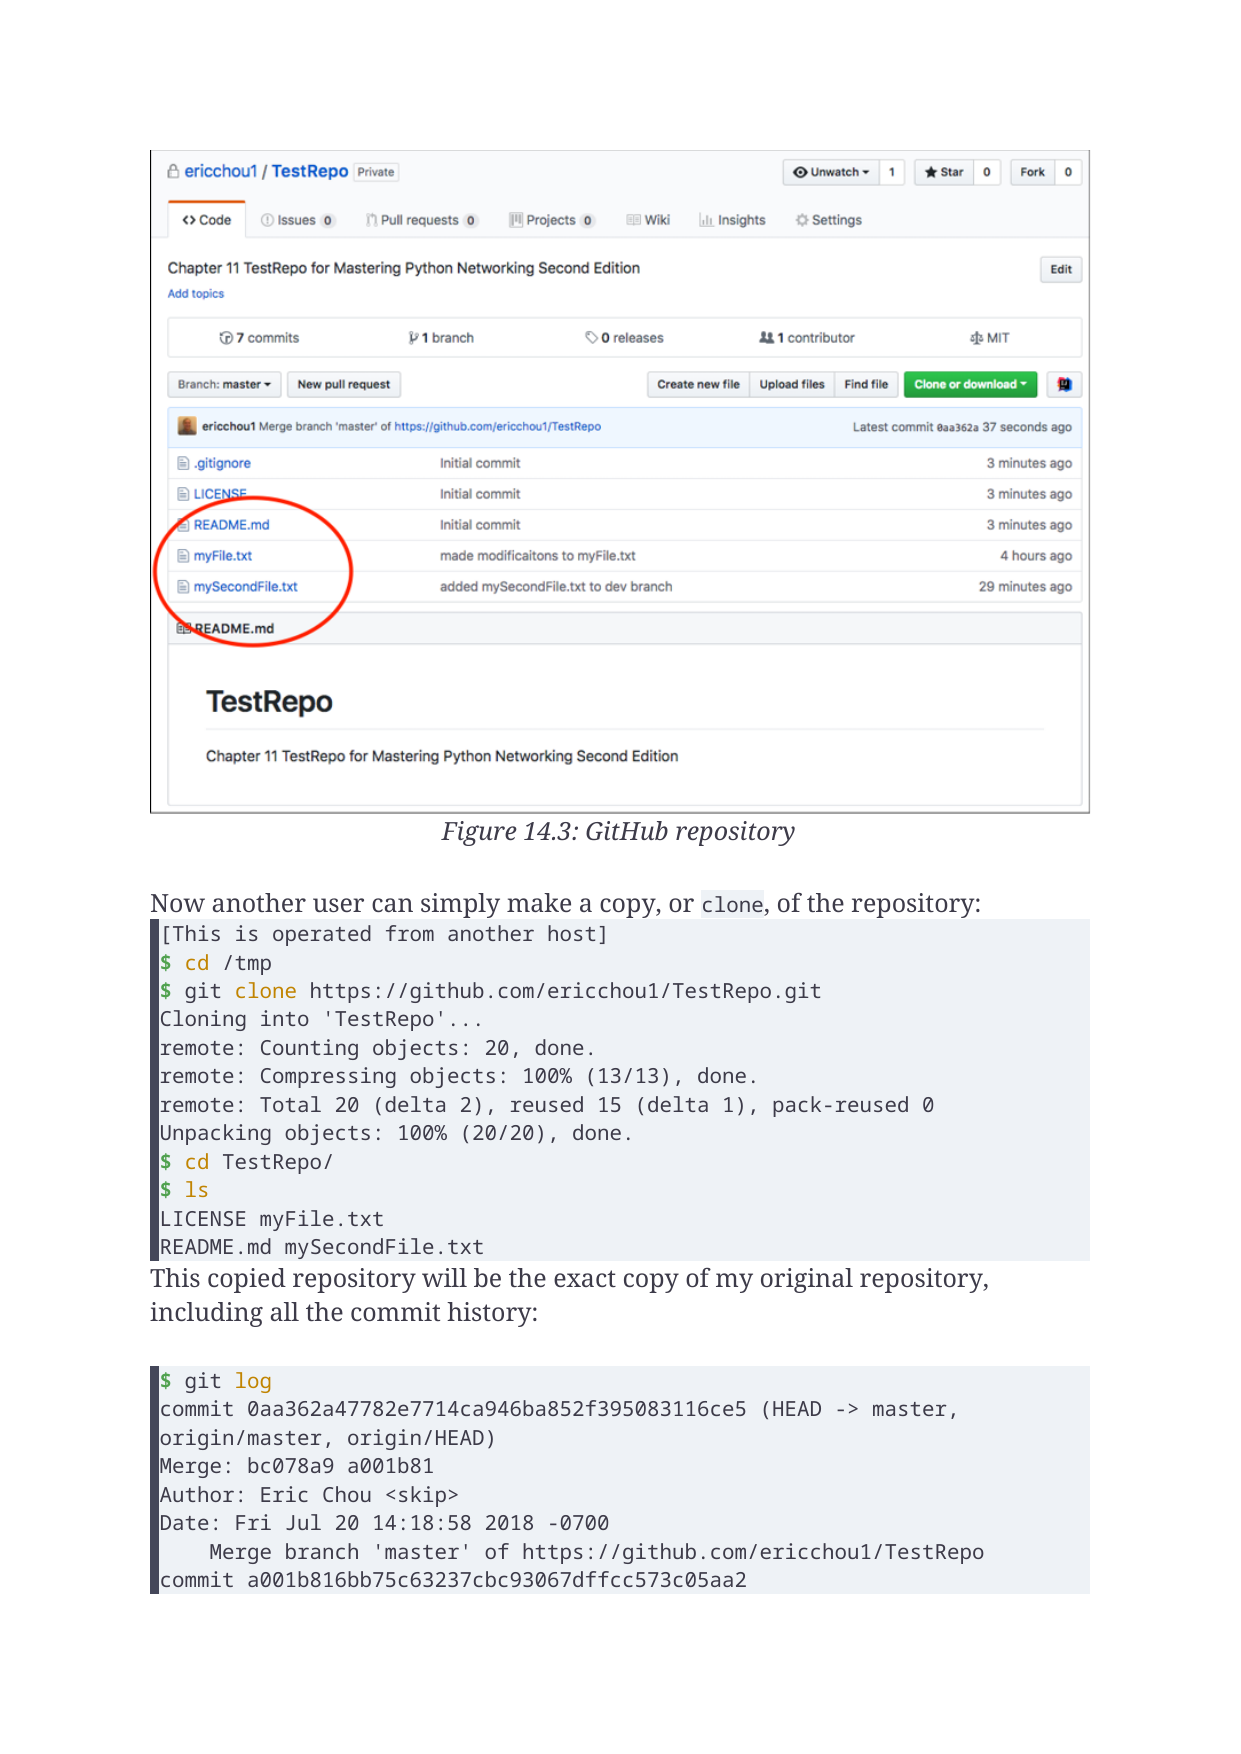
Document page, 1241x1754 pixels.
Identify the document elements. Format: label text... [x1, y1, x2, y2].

text remote: Total 20 (delta 2), reused 15 (delta 1), pack-reused 0 [159, 1090, 1090, 1118]
text $ cd /tmp [159, 948, 1090, 976]
text Figure 14.3: GitHub repository [150, 814, 1090, 848]
text commit a001b816bb75c63237cbc93067dffcc573c05aa2 [159, 1565, 1090, 1594]
text Merge: bc078a9 a001b81 [159, 1451, 1090, 1480]
text $ git log [159, 1366, 1090, 1394]
text Date: Fri Jul 20 14:18:58 2018 -0700 [159, 1508, 1090, 1537]
text Now another user can simply make a copy, or clone, of the repository: [150, 885, 1090, 919]
text LICENSE myFile.txt [159, 1204, 1090, 1232]
text README.md mySecondFile.txt [159, 1232, 1090, 1261]
text This copied repository will be the exact copy of my original repository, including all the commit history: [150, 1261, 1090, 1329]
text commit 0aa362a47782e7714ca946ba852f395083116ce5 (HEAD -> master, origin/master, origin/HEAD) [159, 1394, 1090, 1451]
text $ cd TestRepo/ [159, 1147, 1090, 1175]
text Author: Eric Chou <skip> [159, 1480, 1090, 1508]
text $ ls [159, 1175, 1090, 1204]
text $ git clone https://github.com/ericchou1/TestRepo.git [159, 976, 1090, 1004]
text Merge branch 'master' of https://github.com/ericchou1/TestRepo [159, 1537, 1090, 1565]
text remote: Compressing objects: 100% (13/13), done. [159, 1061, 1090, 1090]
text [This is operated from another host] [159, 919, 1090, 948]
text remote: Counting objects: 20, done. [159, 1033, 1090, 1061]
text Cloning into 'TestRepo'... [159, 1004, 1090, 1033]
text Unpacking objects: 100% (20/20), done. [159, 1118, 1090, 1147]
